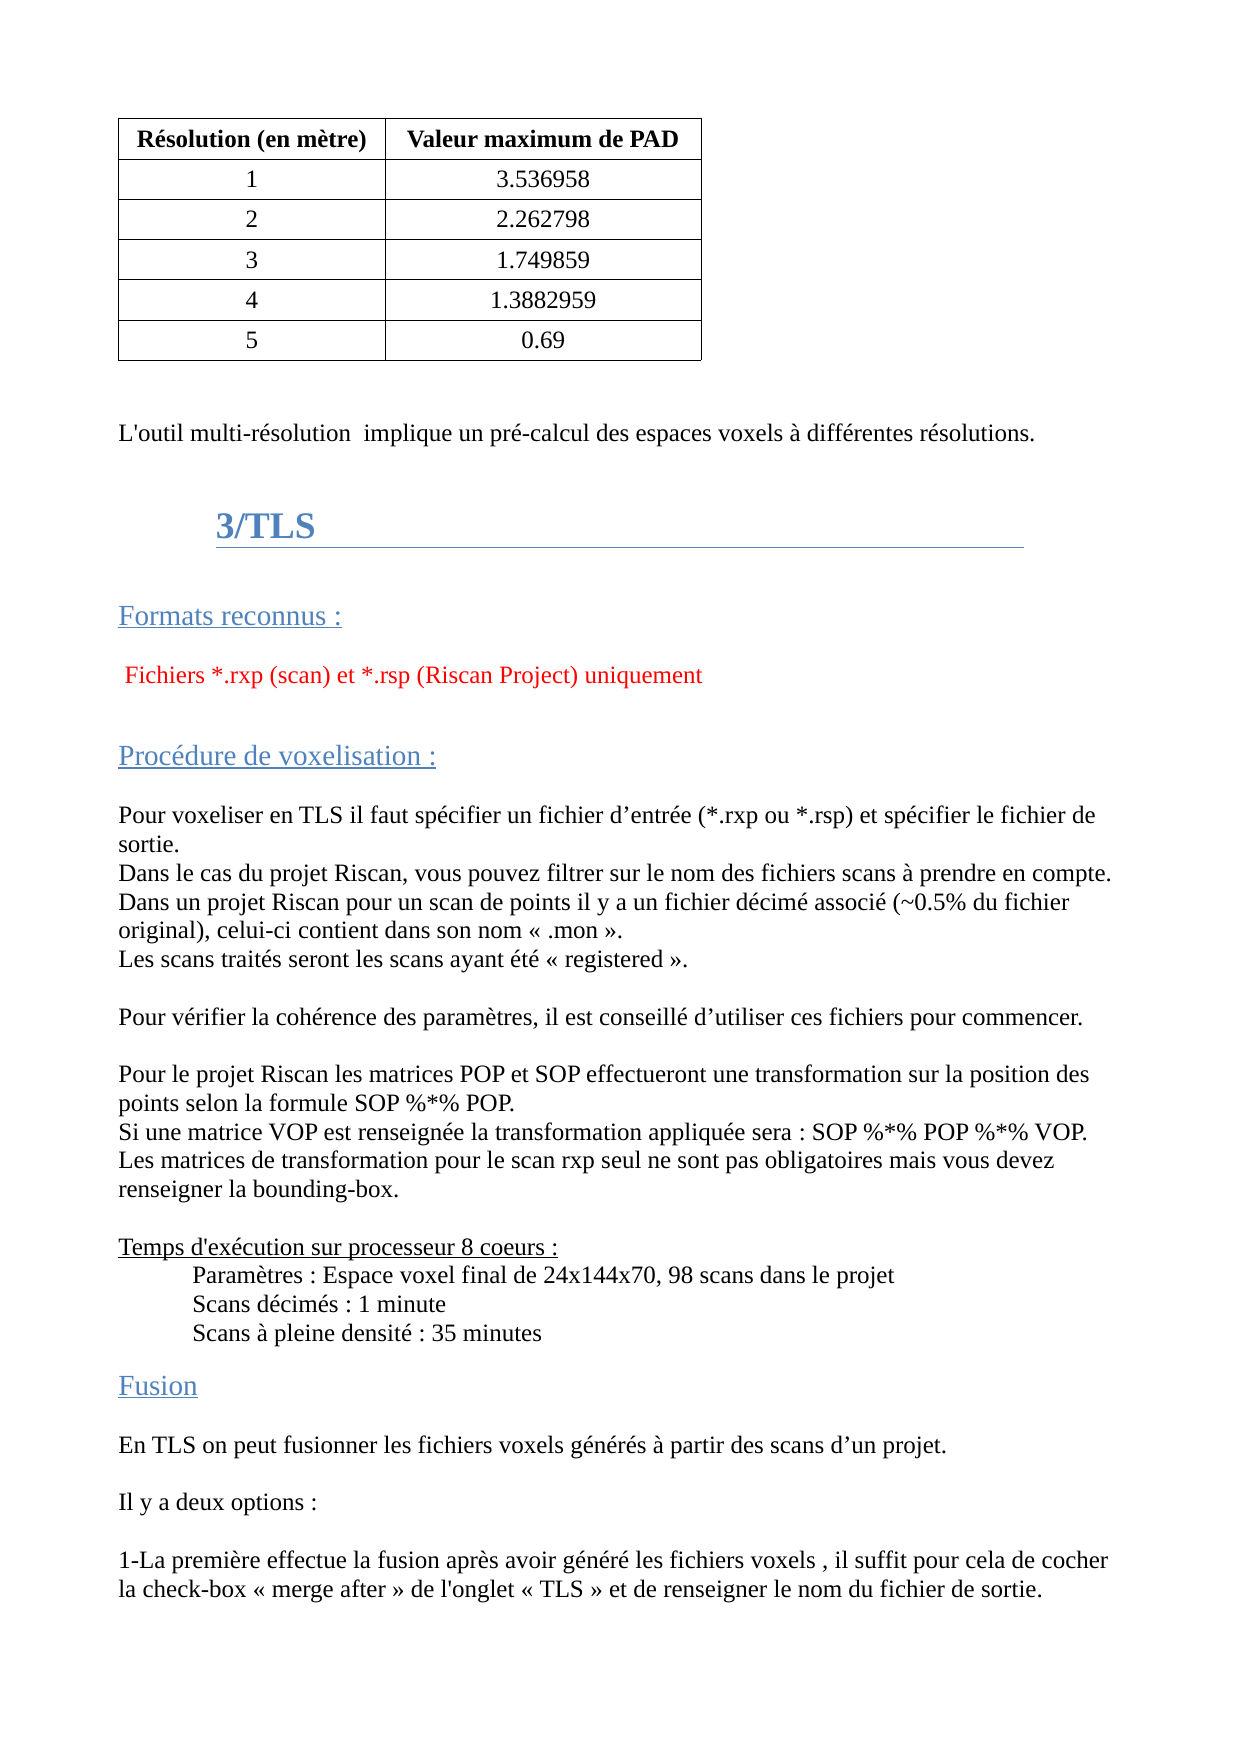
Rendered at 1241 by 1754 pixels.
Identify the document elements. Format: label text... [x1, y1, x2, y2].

subtitle Formats reconnus : [118, 598, 1122, 631]
text Il y a deux options : [118, 1487, 1122, 1516]
text Pour voxeliser en TLS il faut spécifier un fichier d’entrée (*.rxp ou *.rsp) et spécifier le fichier de sortie. [118, 801, 1122, 858]
table_cell 2 [119, 200, 385, 239]
table_cell 1.3882959 [386, 280, 701, 320]
text Les matrices de transformation pour le scan rxp seul ne sont pas obligatoires mais vous devez renseigner la bounding-box. [118, 1146, 1122, 1203]
table_cell 5 [119, 321, 385, 360]
text Fichiers *.rxp (scan) et *.rsp (Riscan Project) uniquement [118, 660, 1122, 689]
text Scans décimés : 1 minute [118, 1289, 1122, 1318]
text Dans un projet Riscan pour un scan de points il y a un fichier décimé associé (~0.5% du fichier original), celui-ci contient dans son nom « .mon ». [118, 887, 1122, 944]
text L'outil multi-résolution implique un pré-calcul des espaces voxels à différentes résolutions. [118, 418, 1122, 446]
text Les scans traités seront les scans ayant été « registered ». [118, 944, 1122, 973]
text Si une matrice VOP est renseignée la transformation appliquée sera : SOP %*% POP %*% VOP. [118, 1117, 1122, 1146]
table_cell 3.536958 [386, 160, 701, 199]
table_cell 2.262798 [386, 200, 701, 239]
text Pour vérifier la cohérence des paramètres, il est conseillé d’utiliser ces fichiers pour commencer. [118, 1002, 1122, 1031]
text 1-La première effectue la fusion après avoir généré les fichiers voxels , il suffit pour cela de cocher la check-box « merge after » de l'onglet « TLS » et de renseigner le nom du fichier de sortie. [118, 1545, 1122, 1602]
text Temps d'exécution sur processeur 8 coeurs : [118, 1232, 1122, 1261]
table_cell 1 [119, 160, 385, 199]
subtitle Procédure de voxelisation : [118, 738, 1122, 772]
table_header Résolution (en mètre) [119, 119, 385, 158]
table_cell 1.749859 [386, 240, 701, 279]
subtitle Fusion [118, 1368, 1122, 1401]
table_cell 3 [119, 240, 385, 279]
table_cell 0.69 [386, 321, 701, 360]
text Dans le cas du projet Riscan, vous pouvez filtrer sur le nom des fichiers scans à prendre en compte. [118, 858, 1122, 887]
text Pour le projet Riscan les matrices POP et SOP effectueront une transformation sur la position des points selon la formule SOP %*% POP. [118, 1059, 1122, 1117]
text En TLS on peut fusionner les fichiers voxels générés à partir des scans d’un projet. [118, 1430, 1122, 1459]
text 3/TLS [216, 504, 1024, 547]
text Scans à pleine densité : 35 minutes [118, 1318, 1122, 1347]
text Paramètres : Espace voxel final de 24x144x70, 98 scans dans le projet [118, 1261, 1122, 1289]
table_header Valeur maximum de PAD [386, 119, 701, 158]
table_cell 4 [119, 280, 385, 320]
